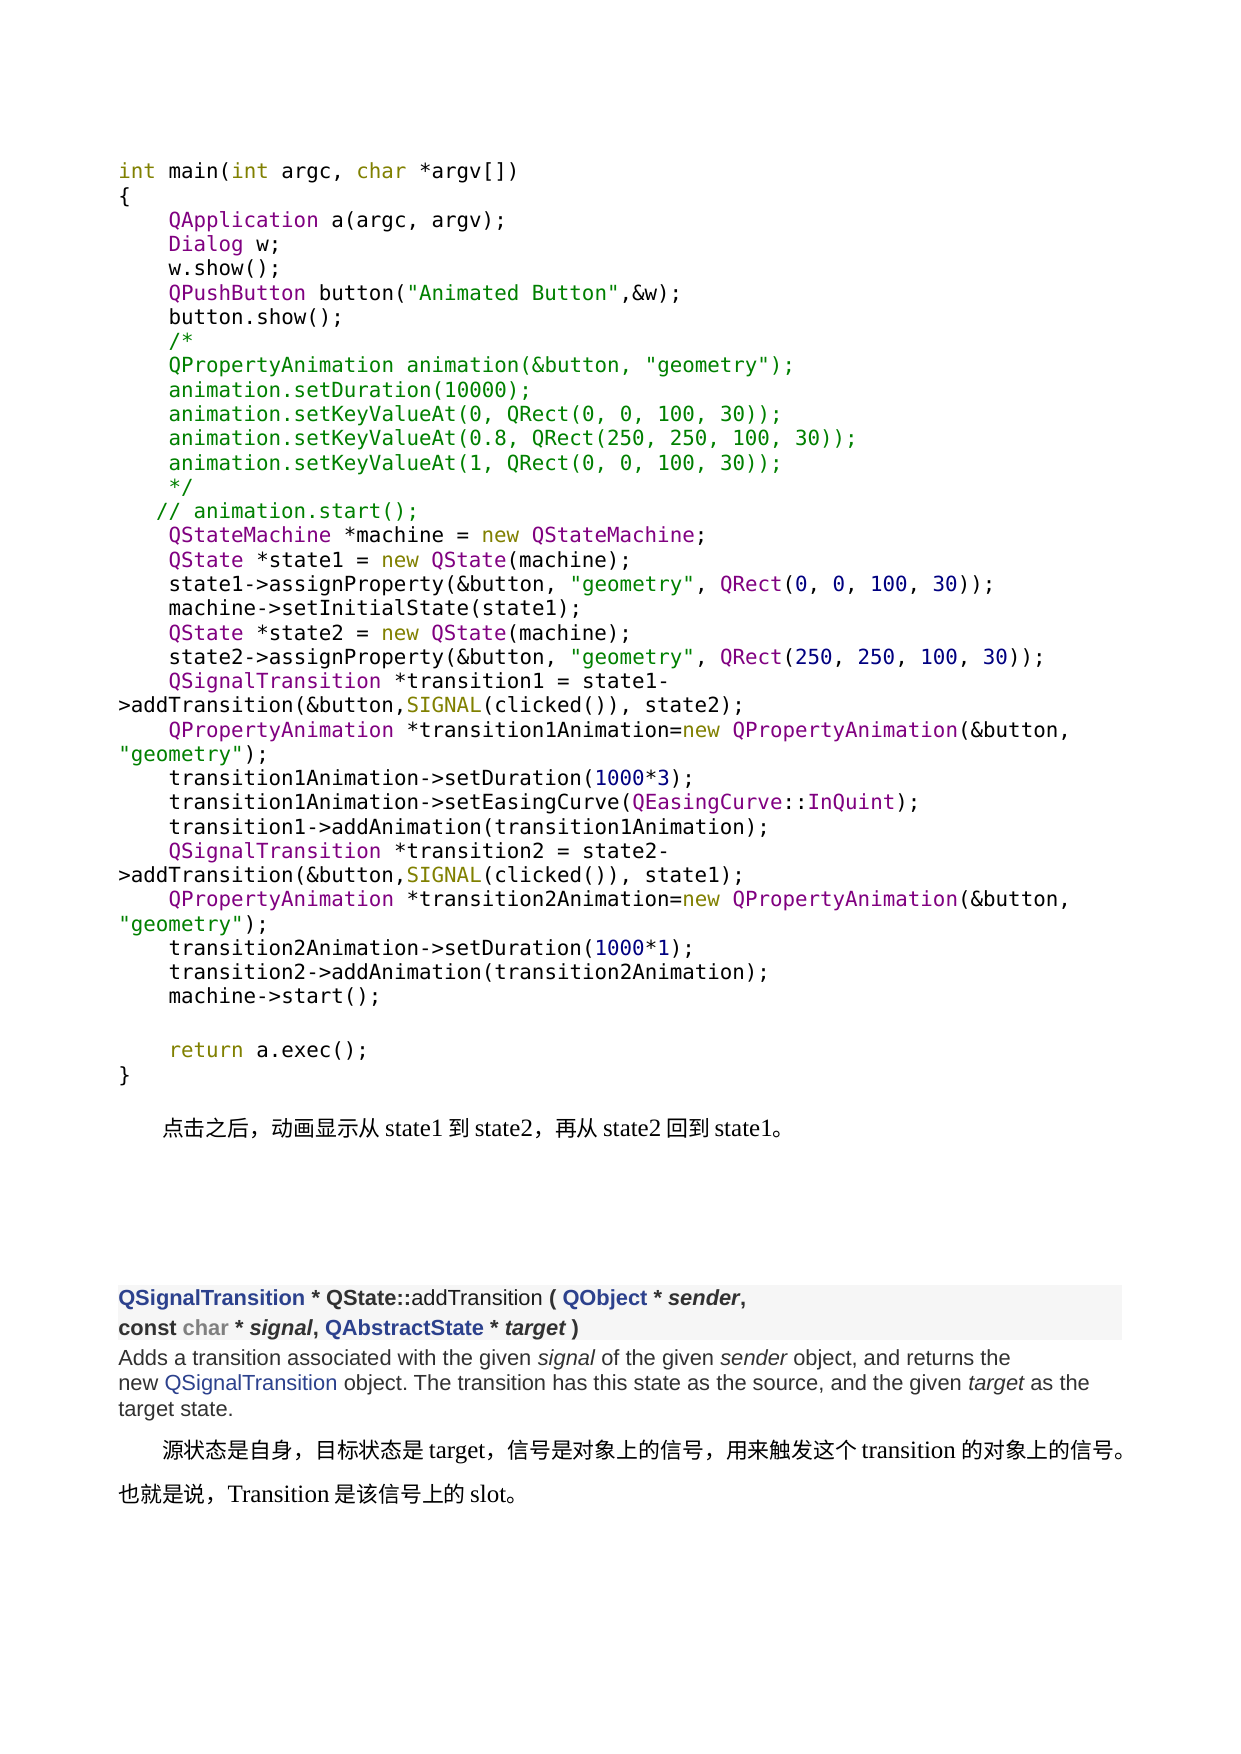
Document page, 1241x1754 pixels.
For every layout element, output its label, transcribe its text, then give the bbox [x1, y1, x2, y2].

text // animation.start(); [118, 499, 1122, 523]
text QState *state2 = new QState(machine); [118, 621, 1122, 645]
text transition1->addAnimation(transition1Animation); [118, 815, 1122, 839]
text transition2->addAnimation(transition2Animation); [118, 960, 1122, 984]
text Dialog w; [118, 232, 1122, 256]
text machine->start(); [118, 984, 1122, 1009]
text w.show(); [118, 256, 1122, 281]
text { [118, 184, 1122, 208]
text return a.exec(); [118, 1038, 1122, 1063]
text QSignalTransition *transition2 = state2->addTransition(&button,SIGNAL(clicked()), state1); [118, 839, 1122, 887]
text QPushButton button("Animated Button",&w); [118, 281, 1122, 305]
text QPropertyAnimation *transition2Animation=new QPropertyAnimation(&button, "geometry"); [118, 887, 1122, 936]
text } [118, 1063, 1122, 1087]
text QSignalTransition *transition1 = state1->addTransition(&button,SIGNAL(clicked()), state2); [118, 669, 1122, 718]
text Adds a transition associated with the given signal of the given sender object, and returns the new QSignalTransition object. The transition has this state as the source, and the given target as the target state. [118, 1345, 1122, 1421]
text int main(int argc, char *argv[]) [118, 159, 1122, 184]
text animation.setKeyValueAt(1, QRect(0, 0, 100, 30)); [118, 451, 1122, 475]
text state1->assignProperty(&button, "geometry", QRect(0, 0, 100, 30)); [118, 572, 1122, 596]
text 源状态是自身，目标状态是target，信号是对象上的信号，用来触发这个transition的对象上的信号。 [118, 1433, 1122, 1465]
text 点击之后，动画显示从state1到state2，再从state2回到state1。 [118, 1111, 1122, 1143]
text QStateMachine *machine = new QStateMachine; [118, 523, 1122, 548]
text animation.setDuration(10000); [118, 378, 1122, 402]
text animation.setKeyValueAt(0.8, QRect(250, 250, 100, 30)); [118, 426, 1122, 451]
text transition2Animation->setDuration(1000*1); [118, 936, 1122, 960]
text animation.setKeyValueAt(0, QRect(0, 0, 100, 30)); [118, 402, 1122, 426]
text QApplication a(argc, argv); [118, 208, 1122, 232]
subtitle QSignalTransition * QState::addTransition ( QObject * sender, const char * signal, QAbstractState * target ) [118, 1285, 1122, 1340]
text transition1Animation->setDuration(1000*3); [118, 766, 1122, 790]
text */ [118, 475, 1122, 499]
text 也就是说，Transition是该信号上的slot。 [118, 1477, 1122, 1509]
text QPropertyAnimation animation(&button, "geometry"); [118, 353, 1122, 378]
text machine->setInitialState(state1); [118, 596, 1122, 621]
text QPropertyAnimation *transition1Animation=new QPropertyAnimation(&button, "geometry"); [118, 718, 1122, 766]
text transition1Animation->setEasingCurve(QEasingCurve::InQuint); [118, 790, 1122, 815]
text button.show(); [118, 305, 1122, 329]
text QState *state1 = new QState(machine); [118, 548, 1122, 572]
text /* [118, 329, 1122, 353]
text state2->assignProperty(&button, "geometry", QRect(250, 250, 100, 30)); [118, 645, 1122, 669]
